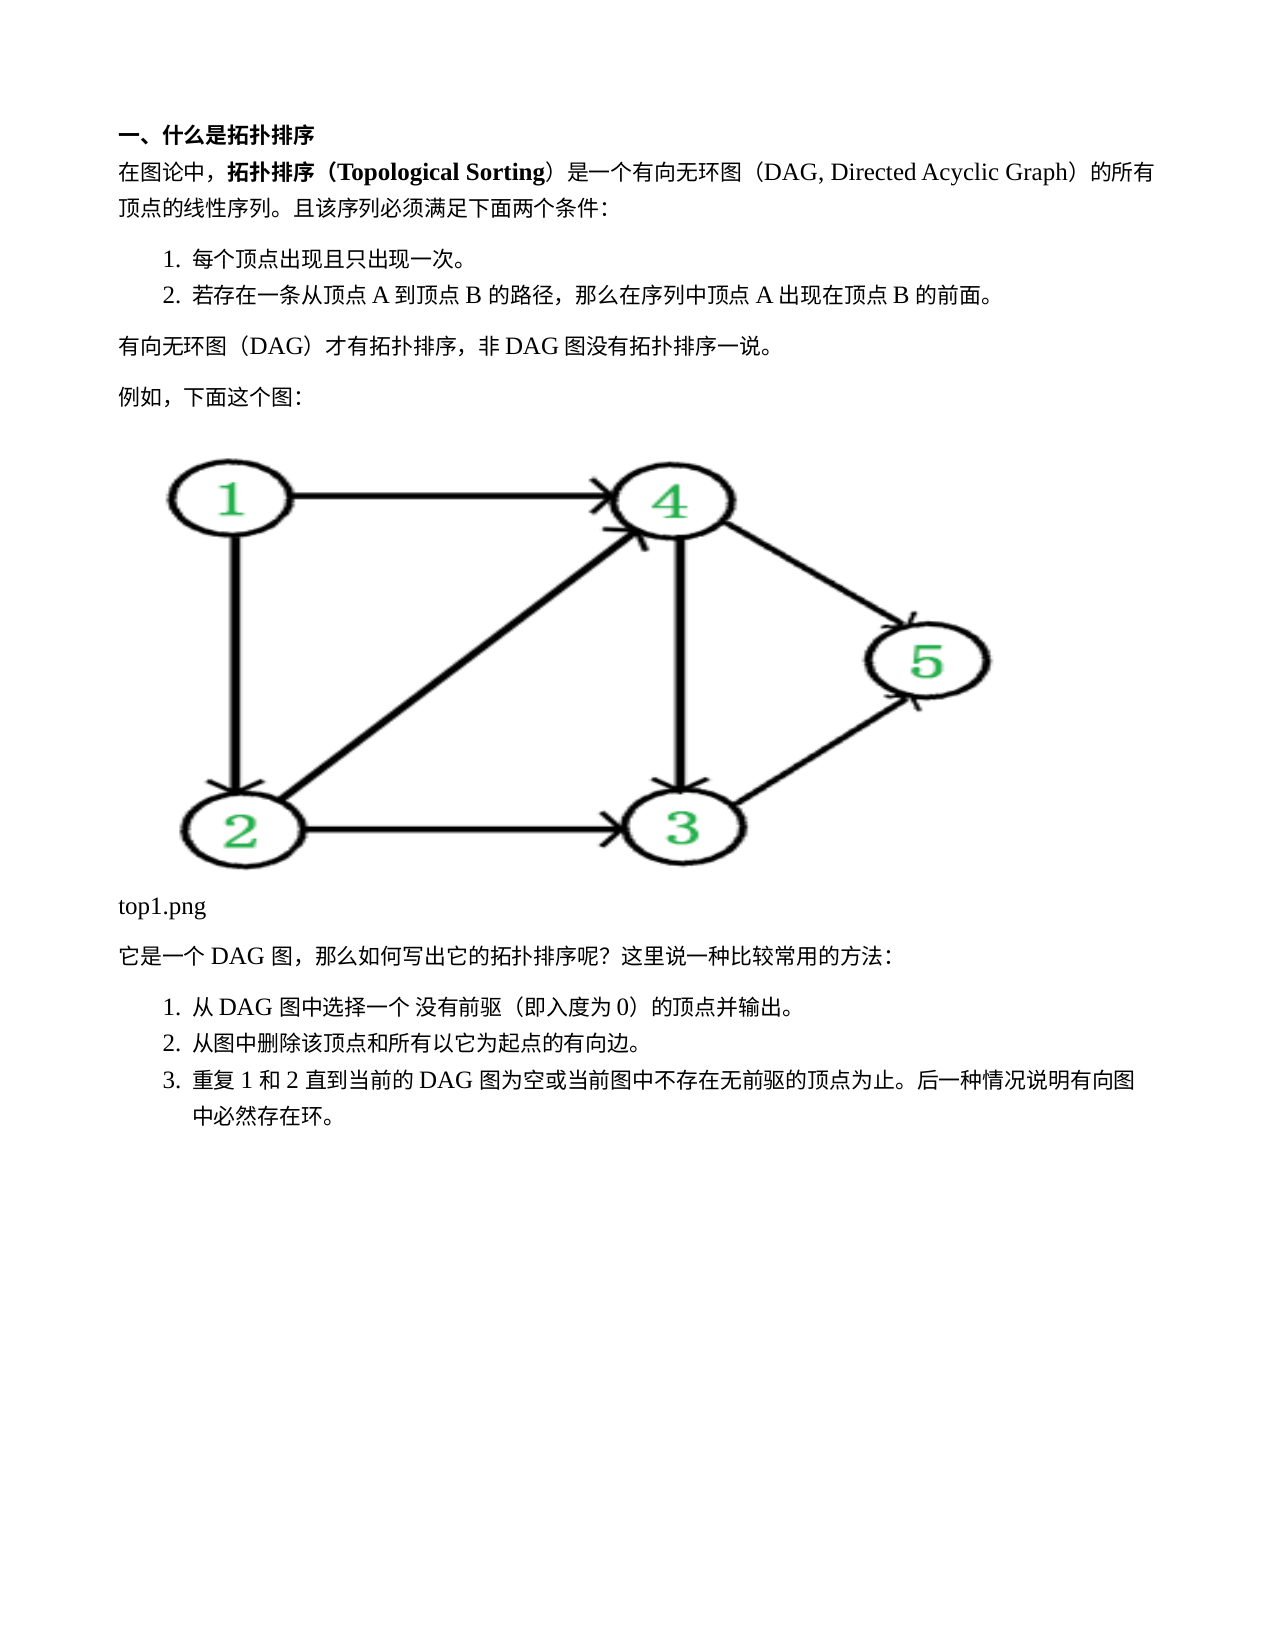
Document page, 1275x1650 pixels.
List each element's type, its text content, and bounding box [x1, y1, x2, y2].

text 有向无环图（DAG）才有拓扑排序，非DAG图没有拓扑排序一说。 [118, 329, 1157, 361]
picture [118, 431, 1032, 888]
text 例如，下面这个图： [118, 380, 1157, 412]
list 从 DAG 图中选择一个 没有前驱（即入度为0）的顶点并输出。 [162, 990, 1157, 1022]
text top1.png [118, 891, 1157, 920]
text 一、什么是拓扑排序 在图论中，拓扑排序（Topological Sorting）是一个有向无环图（DAG, Directed Acyclic Graph）的所有顶点的线性序列。且该序列必须满足下面两个条件： [118, 118, 1157, 222]
list 从图中删除该顶点和所有以它为起点的有向边。 [162, 1026, 1157, 1058]
list 重复 1 和 2 直到当前的 DAG 图为空或当前图中不存在无前驱的顶点为止。后一种情况说明有向图中必然存在环。 [162, 1063, 1157, 1131]
list 每个顶点出现且只出现一次。 [162, 242, 1157, 273]
list 若存在一条从顶点 A 到顶点 B 的路径，那么在序列中顶点 A 出现在顶点 B 的前面。 [162, 278, 1157, 310]
text 它是一个 DAG 图，那么如何写出它的拓扑排序呢？这里说一种比较常用的方法： [118, 939, 1157, 971]
